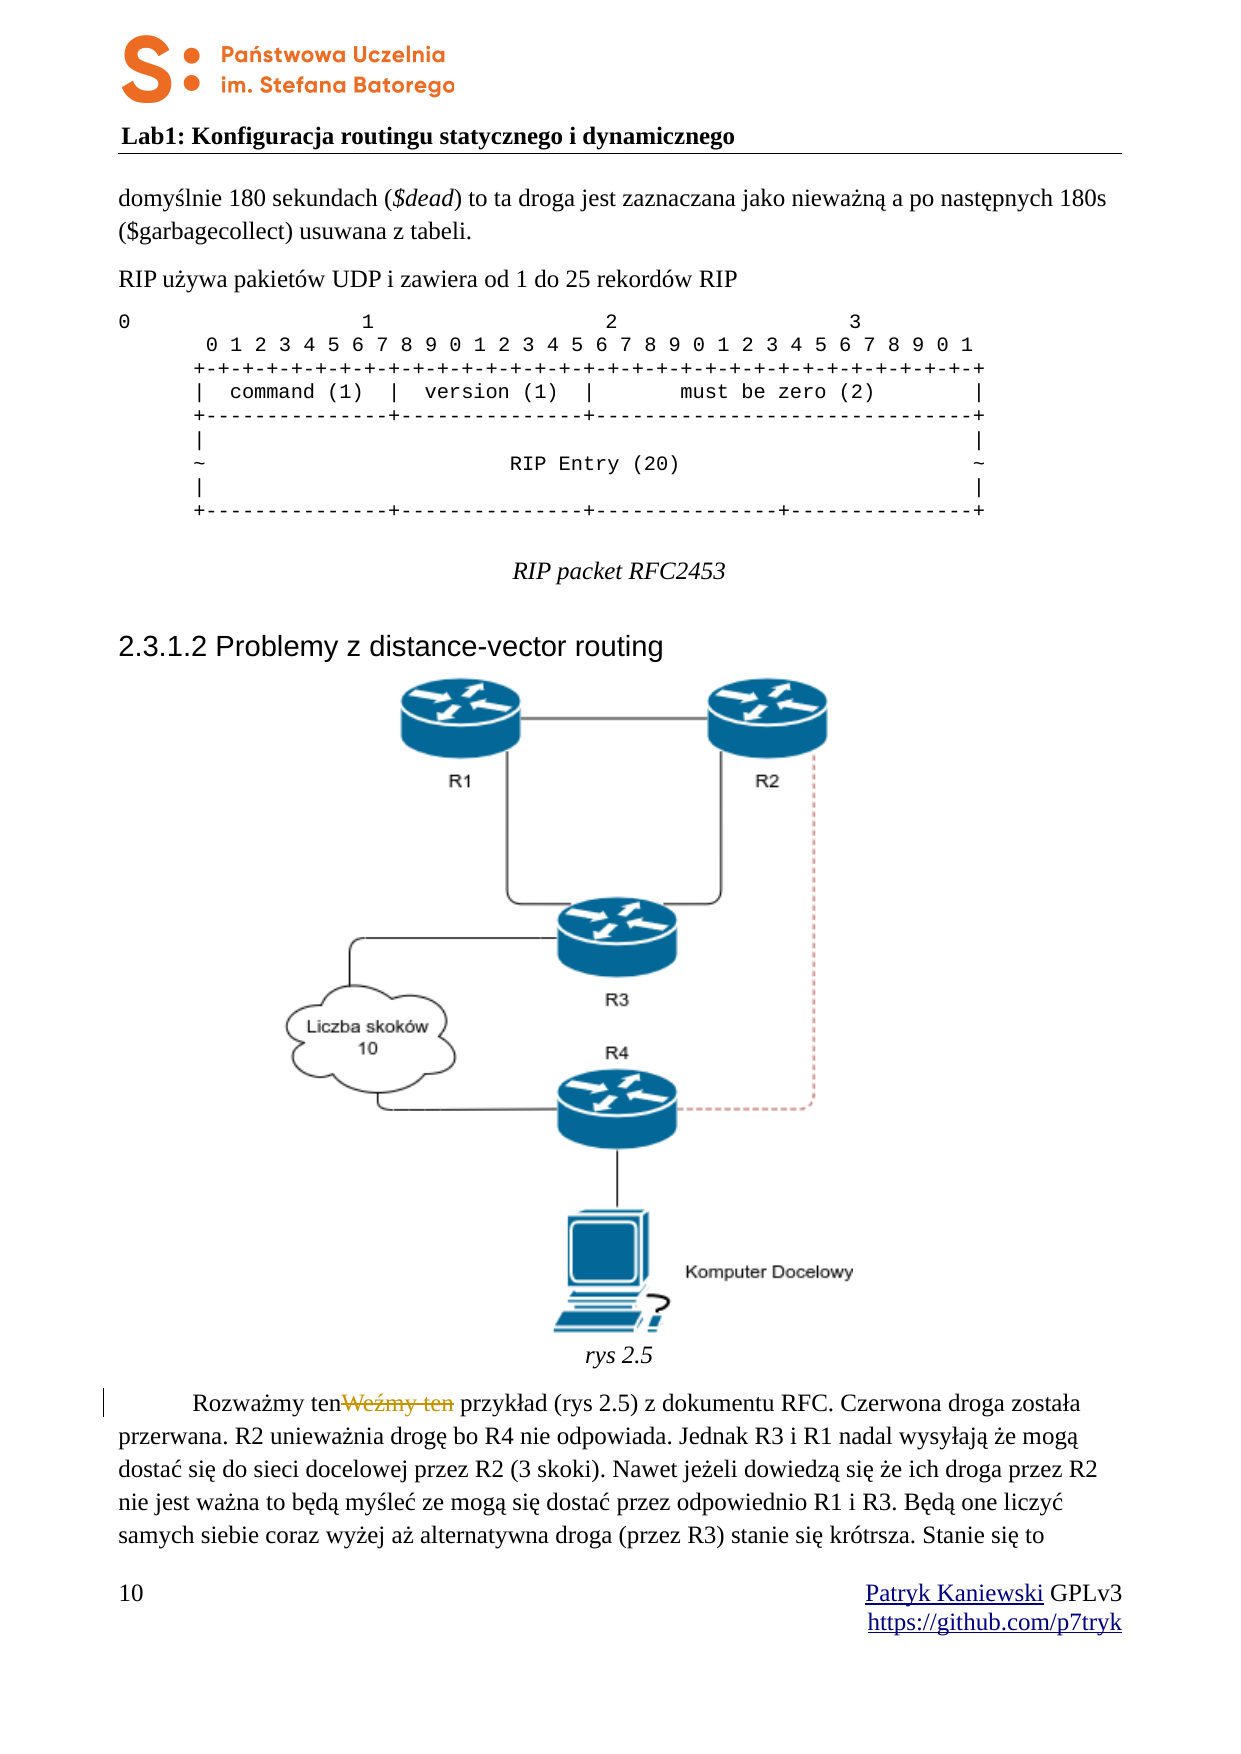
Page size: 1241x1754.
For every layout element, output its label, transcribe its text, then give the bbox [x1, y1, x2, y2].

text RIP używa pakietów UDP i zawiera od 1 do 25 rekordów RIP [118, 264, 1122, 292]
text | command (1) | version (1) | must be zero (2) | [118, 382, 1122, 405]
subtitle 2.3.1.2 Problemy z distance-vector routing [118, 629, 1122, 663]
text +-+-+-+-+-+-+-+-+-+-+-+-+-+-+-+-+-+-+-+-+-+-+-+-+-+-+-+-+-+-+-+-+ [118, 358, 1122, 382]
text +---------------+---------------+---------------+---------------+ [118, 500, 1122, 523]
text 0 1 2 3 4 5 6 7 8 9 0 1 2 3 4 5 6 7 8 9 0 1 2 3 4 5 6 7 8 9 0 1 [118, 334, 1122, 358]
text Rozważmy ten przykład (rys 2.5) z dokumentu RFC. Czerwona droga została przerwana. R2 unieważnia drogę bo R4 nie odpowiada. Jednak R3 i R1 nadal wysyłają że mogą dostać się do sieci docelowej przez R2 (3 skoki). Nawet jeżeli dowiedzą się że ich droga przez R2 nie jest ważna to będą myśleć ze mogą się dostać przez odpowiednio R1 i R3. Będą one liczyć samych siebie coraz wyżej aż alternatywna droga (przez R3) stanie się krótrsza. Stanie się to [118, 1388, 1122, 1549]
text +---------------+---------------+-------------------------------+ [118, 405, 1122, 429]
text domyślnie 180 sekundach ($dead) to ta droga jest zaznaczana jako nieważną a po następnych 180s ($garbagecollect) usuwana z tabeli. [118, 183, 1122, 245]
picture [274, 675, 853, 1336]
text | | [118, 429, 1122, 452]
text ~ RIP Entry (20) ~ [118, 452, 1122, 476]
text RIP packet RFC2453 [118, 523, 1122, 585]
picture [121, 35, 455, 103]
text 0 1 2 3 [118, 311, 1122, 334]
text | | [118, 476, 1122, 500]
text rys 2.5 [118, 675, 1122, 1369]
